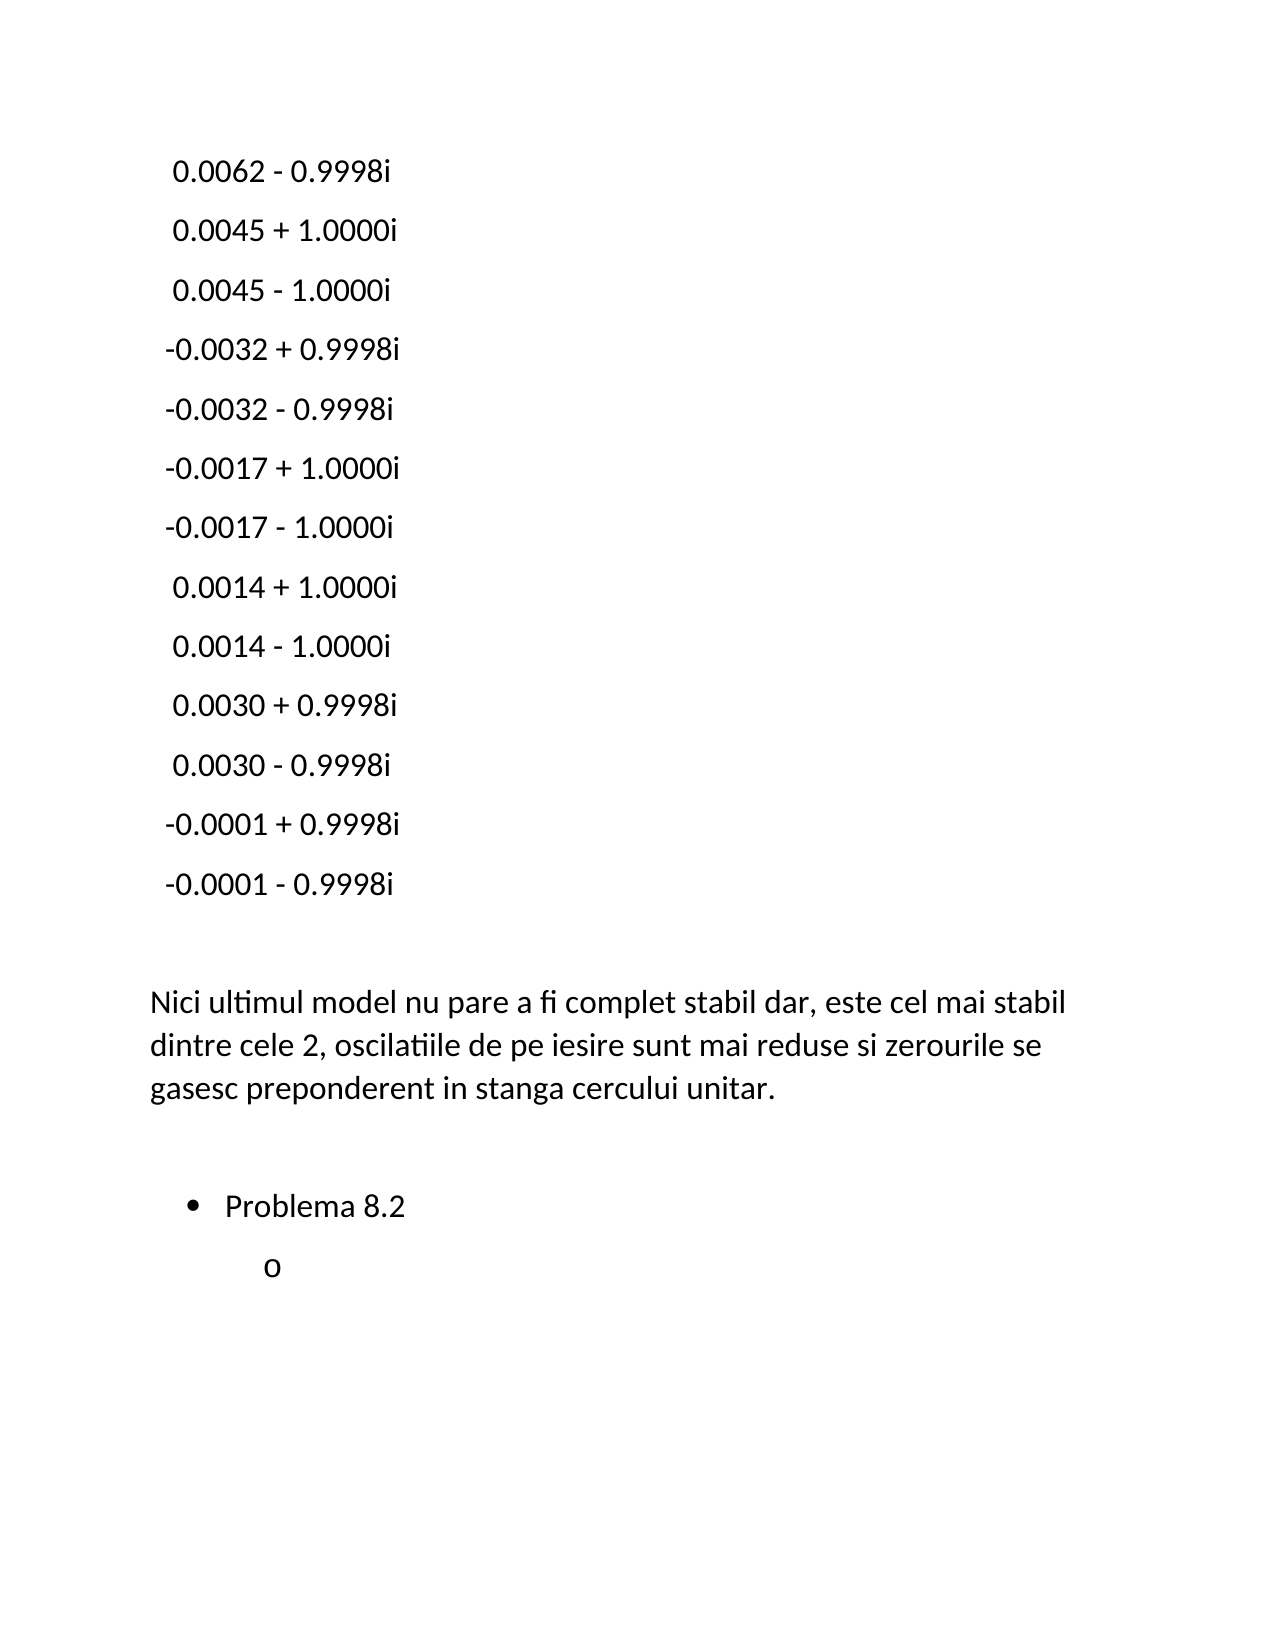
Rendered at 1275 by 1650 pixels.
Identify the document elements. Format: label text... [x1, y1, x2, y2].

text 0.0014 + 1.0000i [150, 566, 1125, 606]
text -0.0001 - 0.9998i [150, 862, 1125, 903]
text 0.0062 - 0.9998i [150, 150, 1125, 191]
text -0.0017 - 1.0000i [150, 506, 1125, 547]
text 0.0030 + 0.9998i [150, 684, 1125, 725]
text -0.0017 + 1.0000i [150, 447, 1125, 488]
text -0.0001 + 0.9998i [150, 803, 1125, 844]
text -0.0032 + 0.9998i [150, 328, 1125, 369]
text Nici ultimul model nu pare a fi complet stabil dar, este cel mai stabil dintre cele 2, oscilatiile de pe iesire sunt mai reduse si zerourile se gasesc preponderent in stanga cercului unitar. [150, 981, 1125, 1107]
text 0.0030 - 0.9998i [150, 744, 1125, 784]
text 0.0045 - 1.0000i [150, 269, 1125, 309]
text -0.0032 - 0.9998i [150, 387, 1125, 428]
text 0.0014 - 1.0000i [150, 625, 1125, 666]
text 0.0045 + 1.0000i [150, 209, 1125, 250]
list Problema 8.2 [187, 1185, 1125, 1226]
